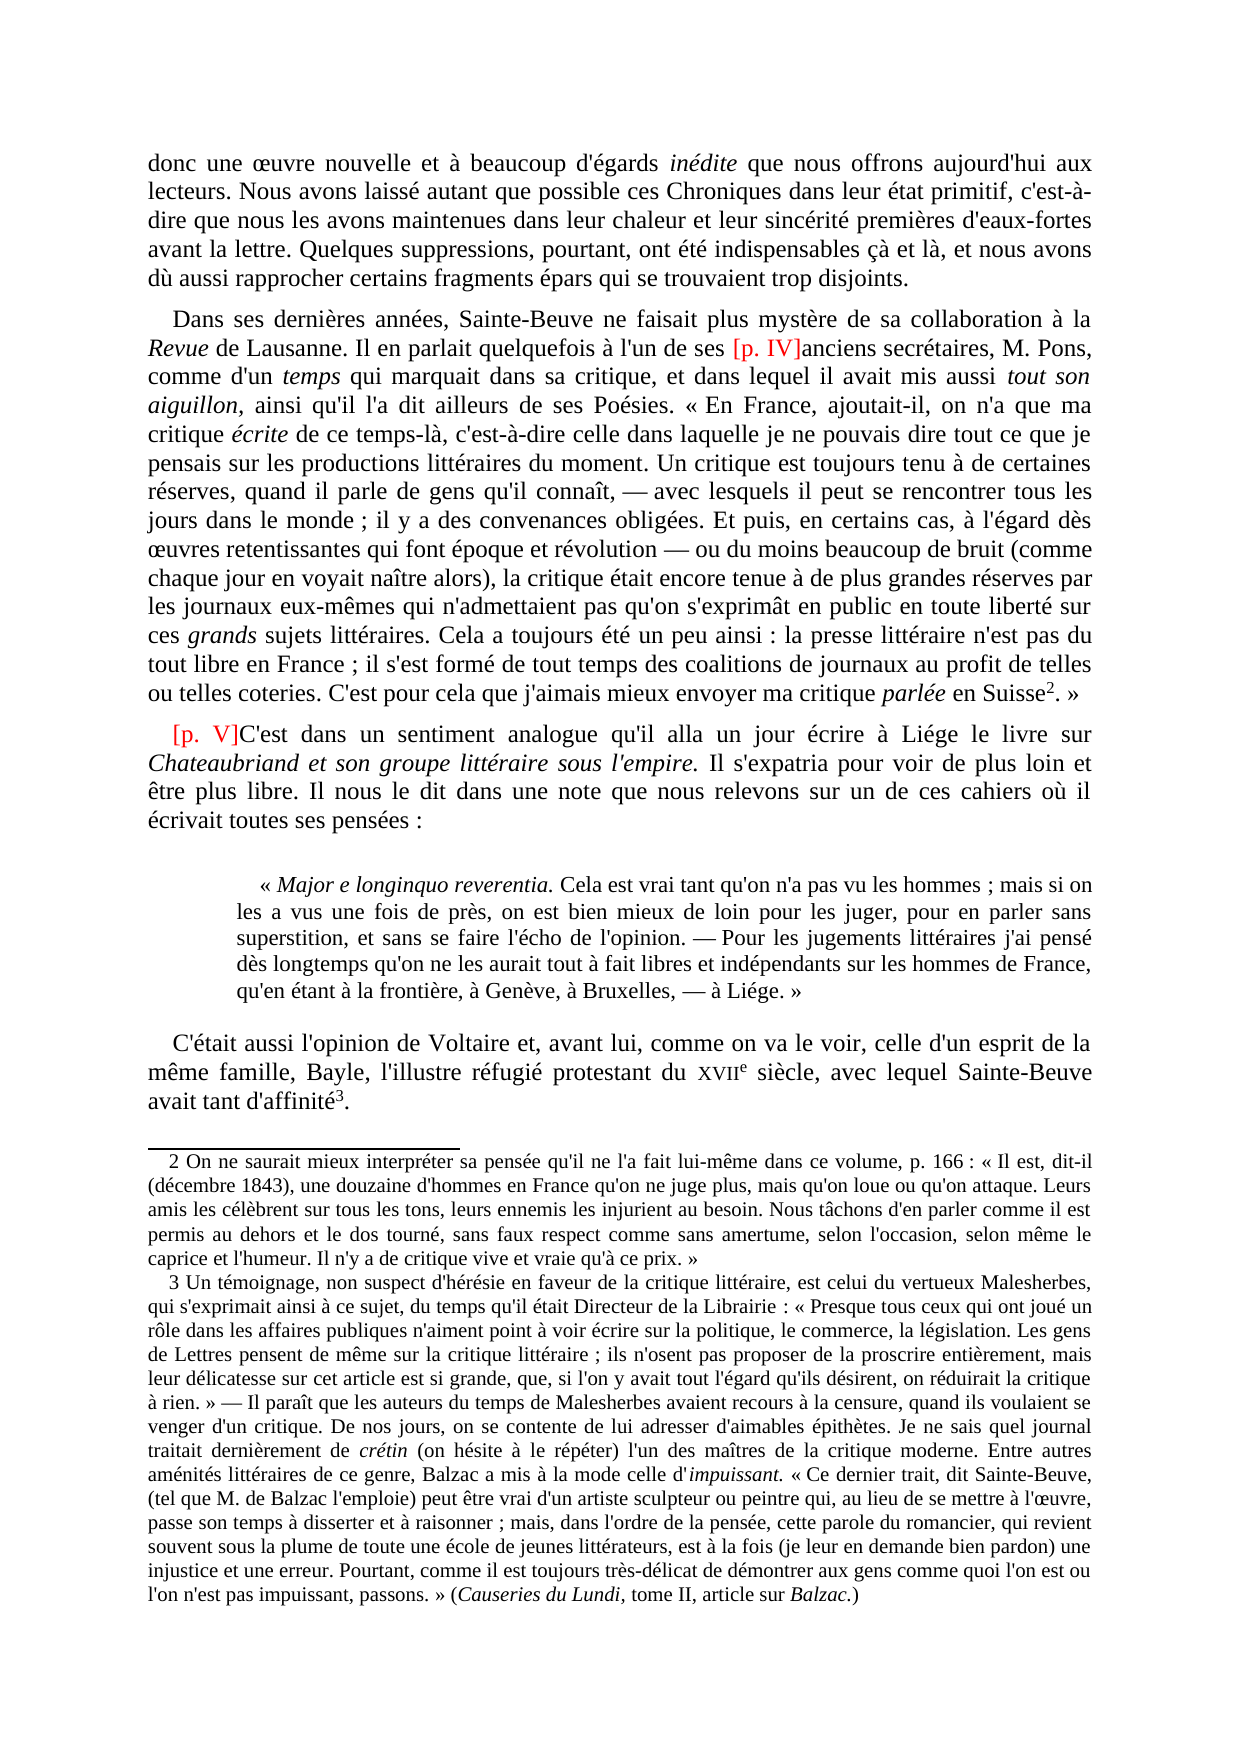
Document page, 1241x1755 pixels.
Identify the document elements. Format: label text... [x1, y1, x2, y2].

text Un témoignage, non suspect d'hérésie en faveur de la critique littéraire, est celui du vertueux Malesherbes, qui s'exprimait ainsi à ce sujet, du temps qu'il était Directeur de la Librairie : « Presque tous ceux qui ont joué un rôle dans les affaires publiques n'aiment point à voir écrire sur la politique, le commerce, la législation. Les gens de Lettres pensent de même sur la critique littéraire ; ils n'osent pas proposer de la proscrire entièrement, mais leur délicatesse sur cet article est si grande, que, si l'on y avait tout l'égard qu'ils désirent, on réduirait la critique à rien. » — Il paraît que les auteurs du temps de Malesherbes avaient recours à la censure, quand ils voulaient se venger d'un critique. De nos jours, on se contente de lui adresser d'aimables épithètes. Je ne sais quel journal traitait dernièrement de crétin (on hésite à le répéter) l'un des maîtres de la critique moderne. Entre autres aménités littéraires de ce genre, Balzac a mis à la mode celle d'impuissant. « Ce dernier trait, dit Sainte-Beuve, (tel que M. de Balzac l'emploie) peut être vrai d'un artiste sculpteur ou peintre qui, au lieu de se mettre à l'œuvre, passe son temps à disserter et à raisonner ; mais, dans l'ordre de la pensée, cette parole du romancier, qui revient souvent sous la plume de toute une école de jeunes littérateurs, est à la fois (je leur en demande bien pardon) une injustice et une erreur. Pourtant, comme il est toujours très-délicat de démontrer aux gens comme quoi l'on est ou l'on n'est pas impuissant, passons. » (Causeries du Lundi, tome II, article sur Balzac.) [148, 1269, 1093, 1606]
text donc une œuvre nouvelle et à beaucoup d'égards inédite que nous offrons aujourd'hui aux lecteurs. Nous avons laissé autant que possible ces Chroniques dans leur état primitif, c'est-à-dire que nous les avons maintenues dans leur chaleur et leur sincérité premières d'eaux-fortes avant la lettre. Quelques suppressions, pourtant, ont été indispensables çà et là, et nous avons dù aussi rapprocher certains fragments épars qui se trouvaient trop disjoints. [148, 148, 1093, 291]
text [p. V]C'est dans un sentiment analogue qu'il alla un jour écrire à Liége le livre sur Chateaubriand et son groupe littéraire sous l'empire. Il s'expatria pour voir de plus loin et être plus libre. Il nous le dit dans une note que nous relevons sur un de ces cahiers où il écrivait toutes ses pensées : [148, 719, 1093, 834]
text On ne saurait mieux interpréter sa pensée qu'il ne l'a fait lui-même dans ce volume, p. 166 : « Il est, dit-il (décembre 1843), une douzaine d'hommes en France qu'on ne juge plus, mais qu'on loue ou qu'on attaque. Leurs amis les célèbrent sur tous les tons, leurs ennemis les injurient au besoin. Nous tâchons d'en parler comme il est permis au dehors et le dos tourné, sans faux respect comme sans amertume, selon l'occasion, selon même le caprice et l'humeur. Il n'y a de critique vive et vraie qu'à ce prix. » [148, 1149, 1093, 1269]
text C'était aussi l'opinion de Voltaire et, avant lui, comme on va le voir, celle d'un esprit de la même famille, Bayle, l'illustre réfugié protestant du xviie siècle, avec lequel Sainte-Beuve avait tant d'affinité. [148, 1028, 1093, 1114]
text « Major e longinquo reverentia. Cela est vrai tant qu'on n'a pas vu les hommes ; mais si on les a vus une fois de près, on est bien mieux de loin pour les juger, pour en parler sans superstition, et sans se faire l'écho de l'opinion. — Pour les jugements littéraires j'ai pensé dès longtemps qu'on ne les aurait tout à fait libres et indépendants sur les hommes de France, qu'en étant à la frontière, à Genève, à Bruxelles, — à Liége. » [236, 871, 1093, 1003]
text Dans ses dernières années, Sainte-Beuve ne faisait plus mystère de sa collaboration à la Revue de Lausanne. Il en parlait quelquefois à l'un de ses [p. IV]anciens secrétaires, M. Pons, comme d'un temps qui marquait dans sa critique, et dans lequel il avait mis aussi tout son aiguillon, ainsi qu'il l'a dit ailleurs de ses Poésies. « En France, ajoutait-il, on n'a que ma critique écrite de ce temps-là, c'est-à-dire celle dans laquelle je ne pouvais dire tout ce que je pensais sur les productions littéraires du moment. Un critique est toujours tenu à de certaines réserves, quand il parle de gens qu'il connaît, — avec lesquels il peut se rencontrer tous les jours dans le monde ; il y a des convenances obligées. Et puis, en certains cas, à l'égard dès œuvres retentissantes qui font époque et révolution — ou du moins beaucoup de bruit (comme chaque jour en voyait naître alors), la critique était encore tenue à de plus grandes réserves par les journaux eux-mêmes qui n'admettaient pas qu'on s'exprimât en public en toute liberté sur ces grands sujets littéraires. Cela a toujours été un peu ainsi : la presse littéraire n'est pas du tout libre en France ; il s'est formé de tout temps des coalitions de journaux au profit de telles ou telles coteries. C'est pour cela que j'aimais mieux envoyer ma critique parlée en Suisse. » [148, 304, 1093, 706]
